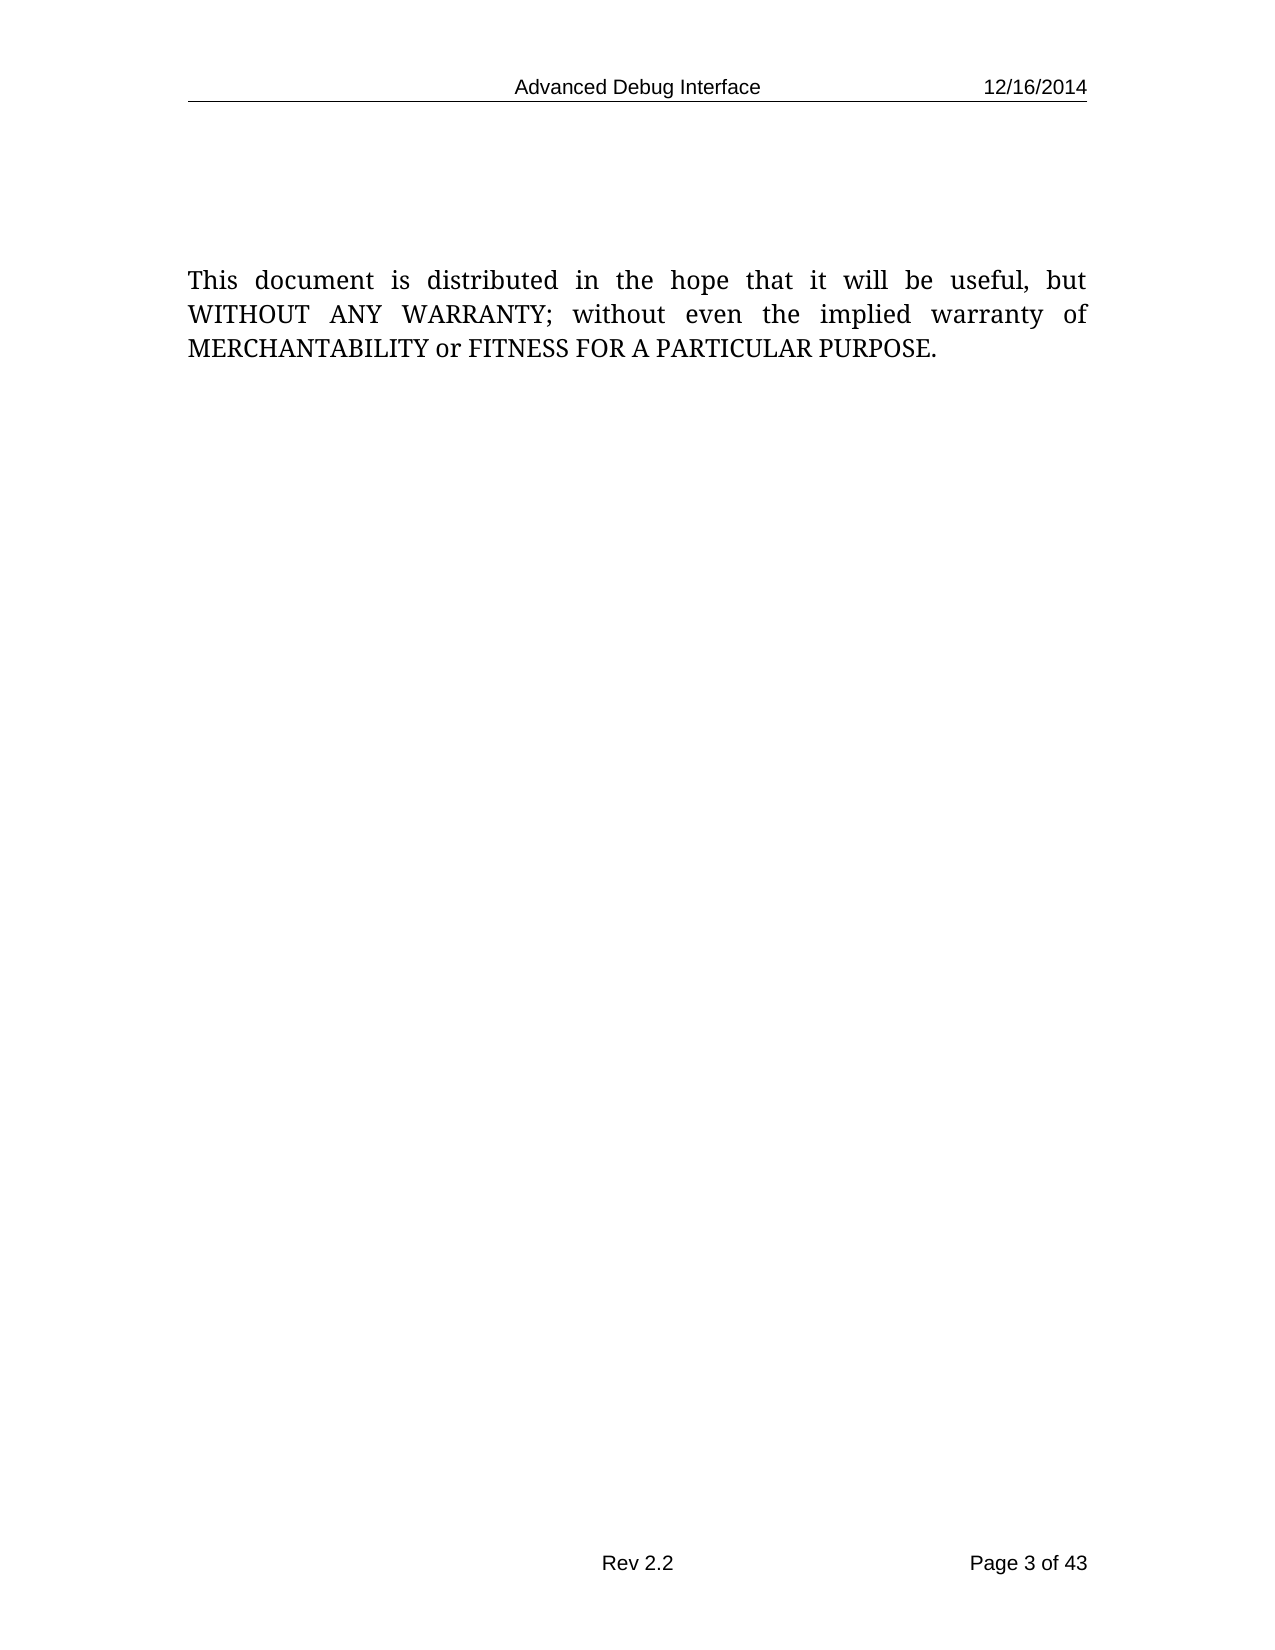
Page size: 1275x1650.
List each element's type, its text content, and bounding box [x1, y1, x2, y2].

text This document is distributed in the hope that it will be useful, but WITHOUT ANY WARRANTY; without even the implied warranty of MERCHANTABILITY or FITNESS FOR A PARTICULAR PURPOSE. [187, 262, 1087, 365]
